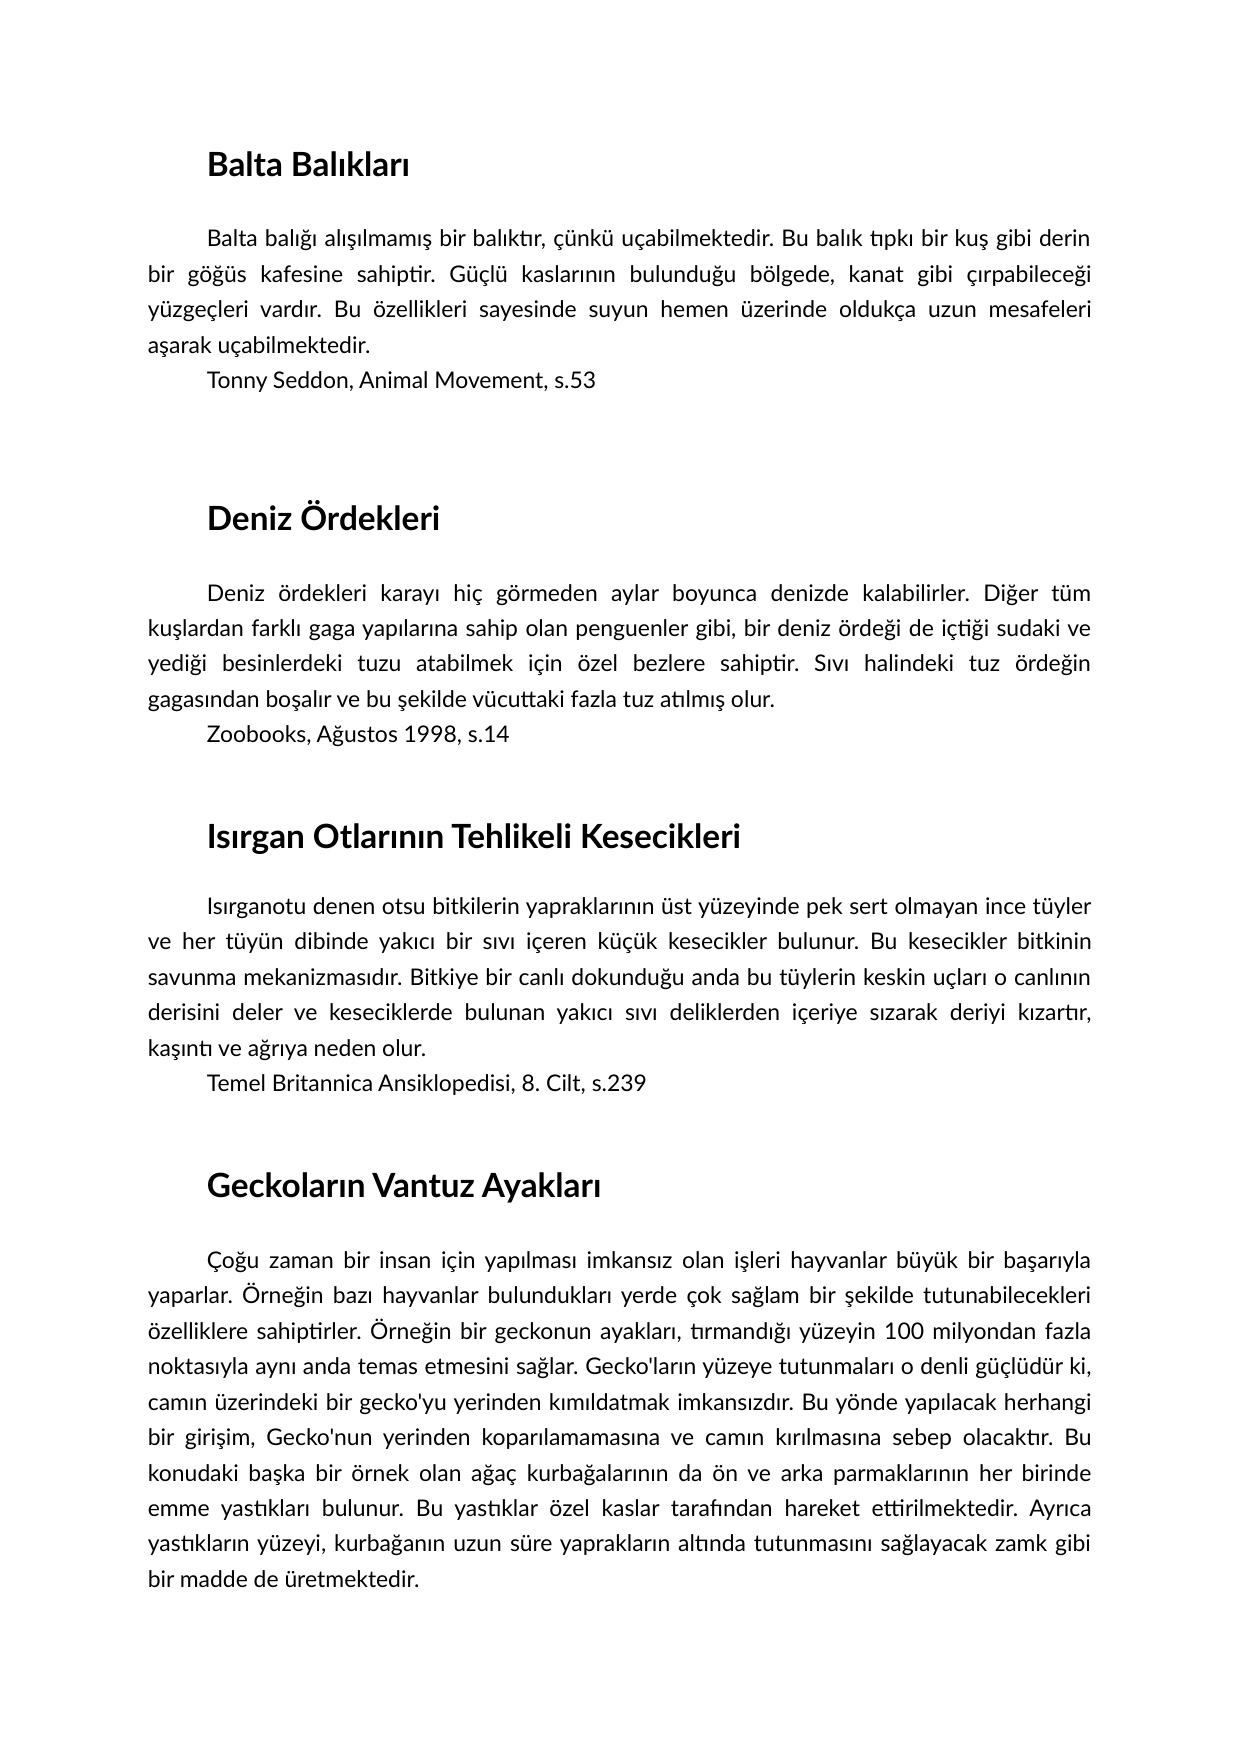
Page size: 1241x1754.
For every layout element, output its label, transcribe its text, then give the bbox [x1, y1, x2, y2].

text Zoobooks, Ağustos 1998, s.14 [148, 714, 1093, 750]
text Çoğu zaman bir insan için yapılması imkansız olan işleri hayvanlar büyük bir başarıyla yaparlar. Örneğin bazı hayvanlar bulundukları yerde çok sağlam bir şekilde tutunabilecekleri özelliklere sahiptirler. Örneğin bir geckonun ayakları, tırmandığı yüzeyin 100 milyondan fazla noktasıyla aynı anda temas etmesini sağlar. Gecko'ların yüzeye tutunmaları o denli güçlüdür ki, camın üzerindeki bir gecko'yu yerinden kımıldatmak imkansızdır. Bu yönde yapılacak herhangi bir girişim, Gecko'nun yerinden koparılamamasına ve camın kırılmasına sebep olacaktır. Bu konudaki başka bir örnek olan ağaç kurbağalarının da ön ve arka parmaklarının her birinde emme yastıkları bulunur. Bu yastıklar özel kaslar tarafından hareket ettirilmektedir. Ayrıca yastıkların yüzeyi, kurbağanın uzun süre yaprakların altında tutunmasını sağlayacak zamk gibi bir madde de üretmektedir. [148, 1240, 1093, 1594]
subtitle Isırgan Otlarının Tehlikeli Kesecikleri [148, 821, 1093, 856]
subtitle Balta Balıkları [207, 148, 1093, 183]
text Tonny Seddon, Animal Movement, s.53 [148, 360, 1093, 396]
text Deniz ördekleri karayı hiç görmeden aylar boyunca denizde kalabilirler. Diğer tüm kuşlardan farklı gaga yapılarına sahip olan penguenler gibi, bir deniz ördeği de içtiği sudaki ve yediği besinlerdeki tuzu atabilmek için özel bezlere sahiptir. Sıvı halindeki tuz ördeğin gagasından boşalır ve bu şekilde vücuttaki fazla tuz atılmış olur. [148, 573, 1093, 714]
text Isırganotu denen otsu bitkilerin yapraklarının üst yüzeyinde pek sert olmayan ince tüyler ve her tüyün dibinde yakıcı bir sıvı içeren küçük kesecikler bulunur. Bu kesecikler bitkinin savunma mekanizmasıdır. Bitkiye bir canlı dokunduğu anda bu tüylerin keskin uçları o canlının derisini deler ve keseciklerde bulunan yakıcı sıvı deliklerden içeriye sızarak deriyi kızartır, kaşıntı ve ağrıya neden olur. [148, 886, 1093, 1063]
text Temel Britannica Ansiklopedisi, 8. Cilt, s.239 [148, 1063, 1093, 1098]
subtitle Deniz Ördekleri [148, 502, 1093, 537]
text Balta balığı alışılmamış bir balıktır, çünkü uçabilmektedir. Bu balık tıpkı bir kuş gibi derin bir göğüs kafesine sahiptir. Güçlü kaslarının bulunduğu bölgede, kanat gibi çırpabileceği yüzgeçleri vardır. Bu özellikleri sayesinde suyun hemen üzerinde oldukça uzun mesafeleri aşarak uçabilmektedir. [148, 218, 1093, 360]
subtitle Geckoların Vantuz Ayakları [148, 1169, 1093, 1205]
